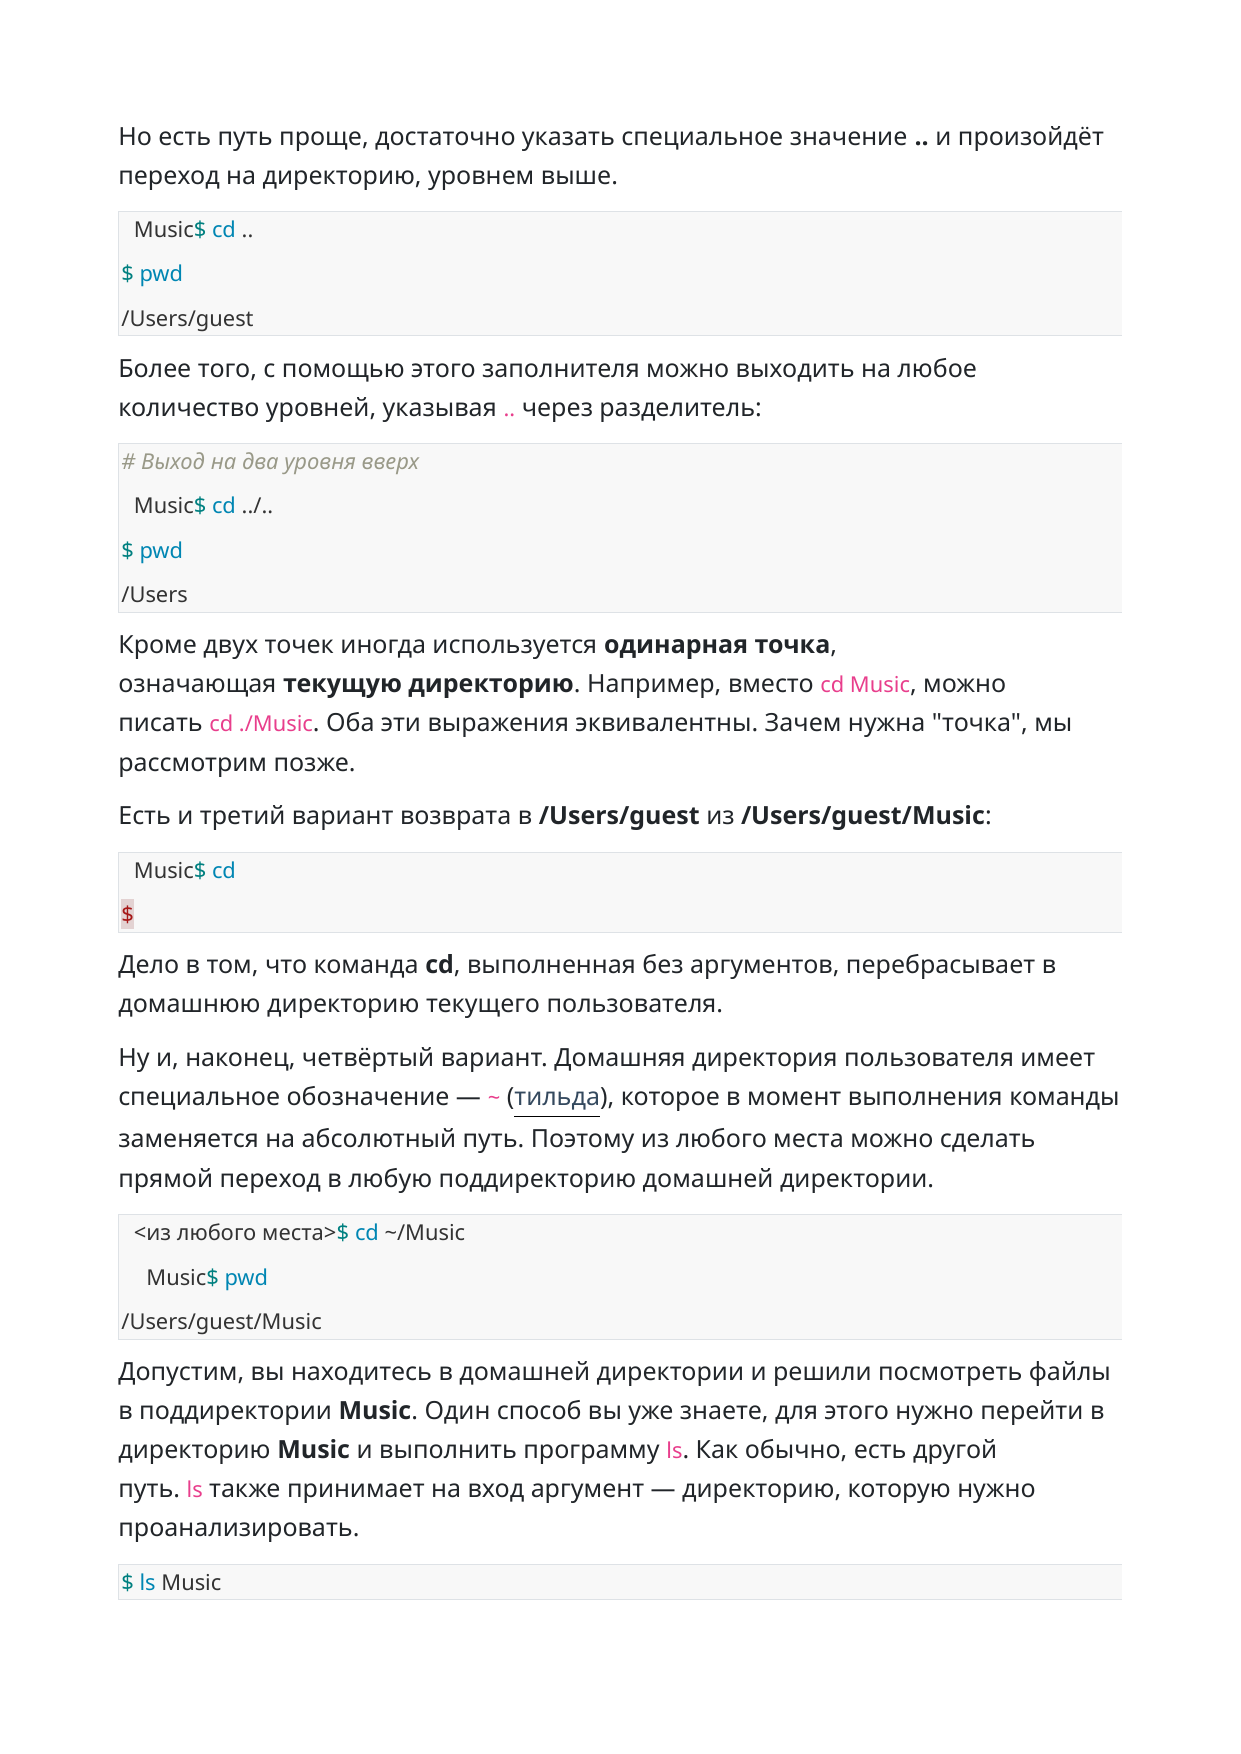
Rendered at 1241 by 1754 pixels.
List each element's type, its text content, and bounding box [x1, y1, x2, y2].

text Более того, с помощью этого заполнителя можно выходить на любое количество уровней, указывая .. через разделитель: [118, 350, 1122, 423]
text <из любого места>$ cd ~/Music [119, 1215, 1122, 1247]
text Music$ cd .. [119, 212, 1122, 244]
text Music$ pwd [119, 1258, 1122, 1291]
text /Users/guest/Music [119, 1303, 1122, 1339]
text $ pwd [119, 255, 1122, 288]
text Допустим, вы находитесь в домашней директории и решили посмотреть файлы в поддиректории Music. Один способ вы уже знаете, для этого нужно перейти в директорию Music и выполнить программу ls. Как обычно, есть другой путь. ls также принимает на вход аргумент — директорию, которую нужно проанализировать. [118, 1353, 1122, 1544]
text /Users/guest [119, 300, 1122, 335]
text Есть и третий вариант возврата в /Users/guest из /Users/guest/Music: [118, 798, 1122, 832]
text /Users [119, 576, 1122, 612]
text Кроме двух точек иногда используется одинарная точка, означающая текущую директорию. Например, вместо cd Music, можно писать cd ./Music. Оба эти выражения эквивалентны. Зачем нужна "точка", мы рассмотрим позже. [118, 627, 1122, 778]
text Music$ cd ../.. [119, 487, 1122, 520]
text Ну и, наконец, четвёртый вариант. Домашняя директория пользователя имеет специальное обозначение — ~ (тильда), которое в момент выполнения команды заменяется на абсолютный путь. Поэтому из любого места можно сделать прямой переход в любую поддиректорию домашней директории. [118, 1039, 1122, 1194]
text $ ls Music [119, 1565, 1122, 1599]
text Дело в том, что команда cd, выполненная без аргументов, перебрасывает в домашнюю директорию текущего пользователя. [118, 946, 1122, 1020]
text Но есть путь проще, достаточно указать специальное значение .. и произойдёт переход на директорию, уровнем выше. [118, 118, 1122, 191]
text Music$ cd [119, 853, 1122, 884]
text # Выход на два уровня вверх [119, 444, 1122, 476]
text $ [119, 896, 1122, 932]
text $ pwd [119, 532, 1122, 565]
